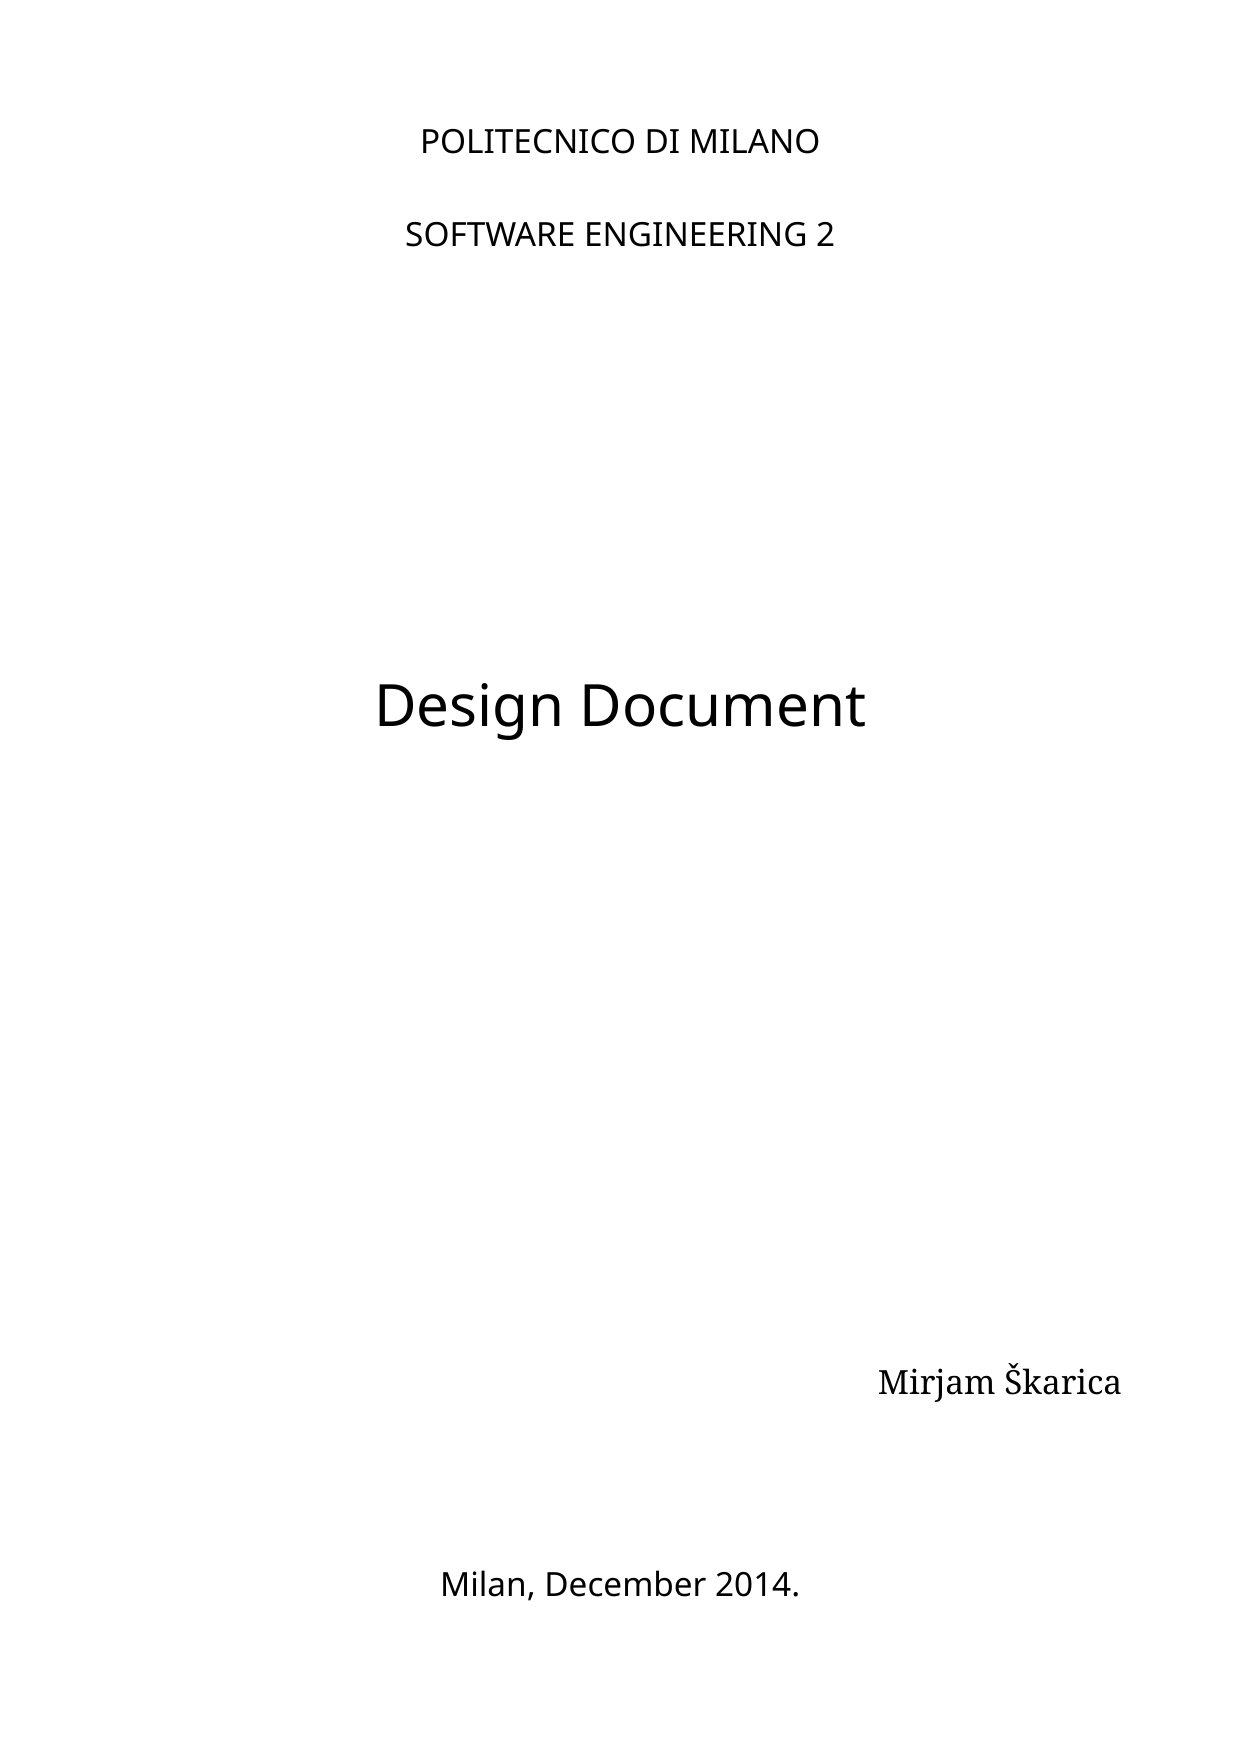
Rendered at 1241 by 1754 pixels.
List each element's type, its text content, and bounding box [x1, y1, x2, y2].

text POLITECNICO DI MILANO [118, 118, 1122, 163]
title Design Document [118, 664, 1122, 743]
title SOFTWARE ENGINEERING 2 [118, 211, 1122, 257]
text Mirjam Škarica [118, 1359, 1122, 1404]
text Milan, December 2014. [118, 1561, 1122, 1606]
